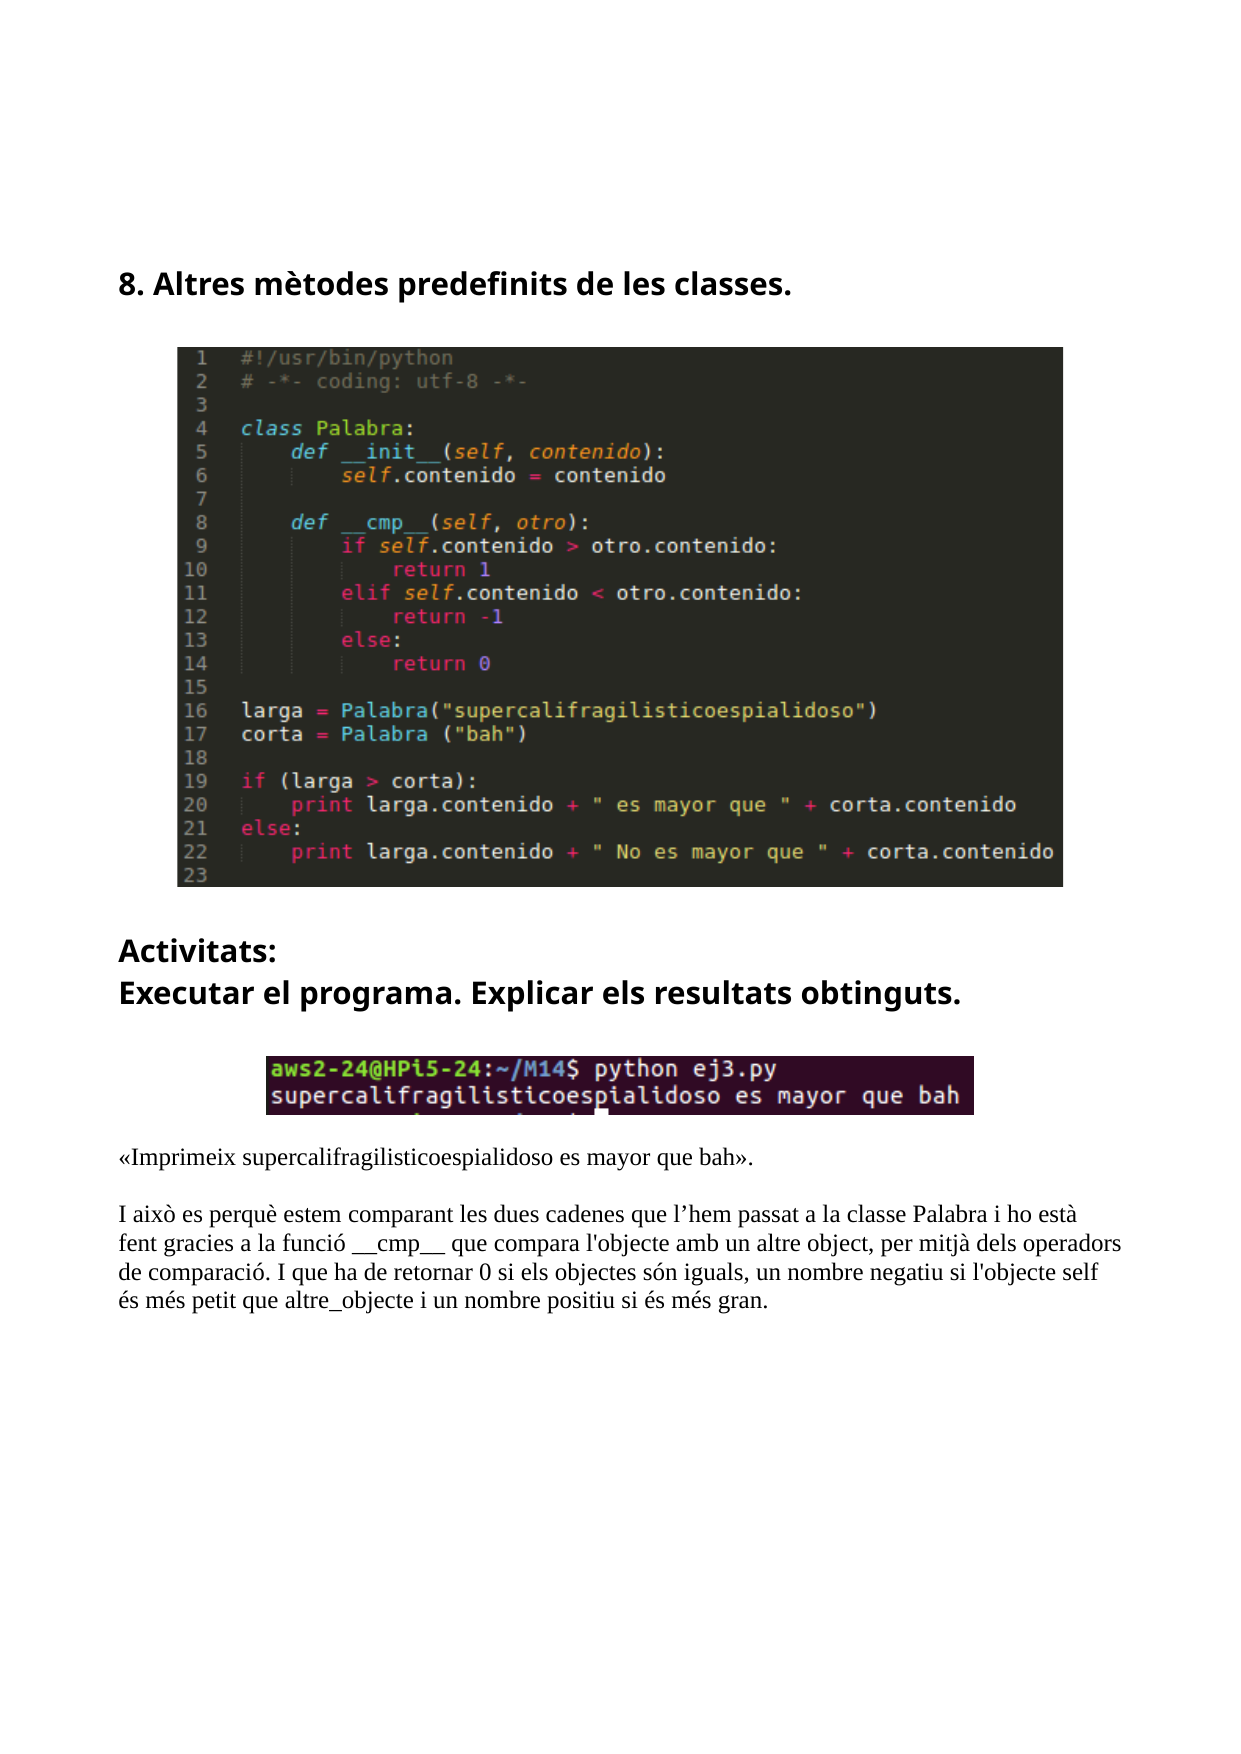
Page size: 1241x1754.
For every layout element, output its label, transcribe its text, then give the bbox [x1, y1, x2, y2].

text Executar el programa. Explicar els resultats obtinguts. [118, 971, 1122, 1014]
picture [266, 1056, 974, 1115]
picture [177, 347, 1064, 887]
text 8. Altres mètodes predefinits de les classes. [118, 262, 1122, 304]
text I això es perquè estem comparant les dues cadenes que l’hem passat a la classe Palabra i ho està fent gracies a la funció __cmp__ que compara l'objecte amb un altre object, per mitjà dels operadors de comparació. I que ha de retornar 0 si els objectes són iguals, un nombre negatiu si l'objecte self és més petit que altre_objecte i un nombre positiu si és més gran. [118, 1199, 1122, 1314]
text «Imprimeix supercalifragilisticoespialidoso es mayor que bah». [118, 1142, 1122, 1171]
text Activitats: [118, 929, 1122, 971]
